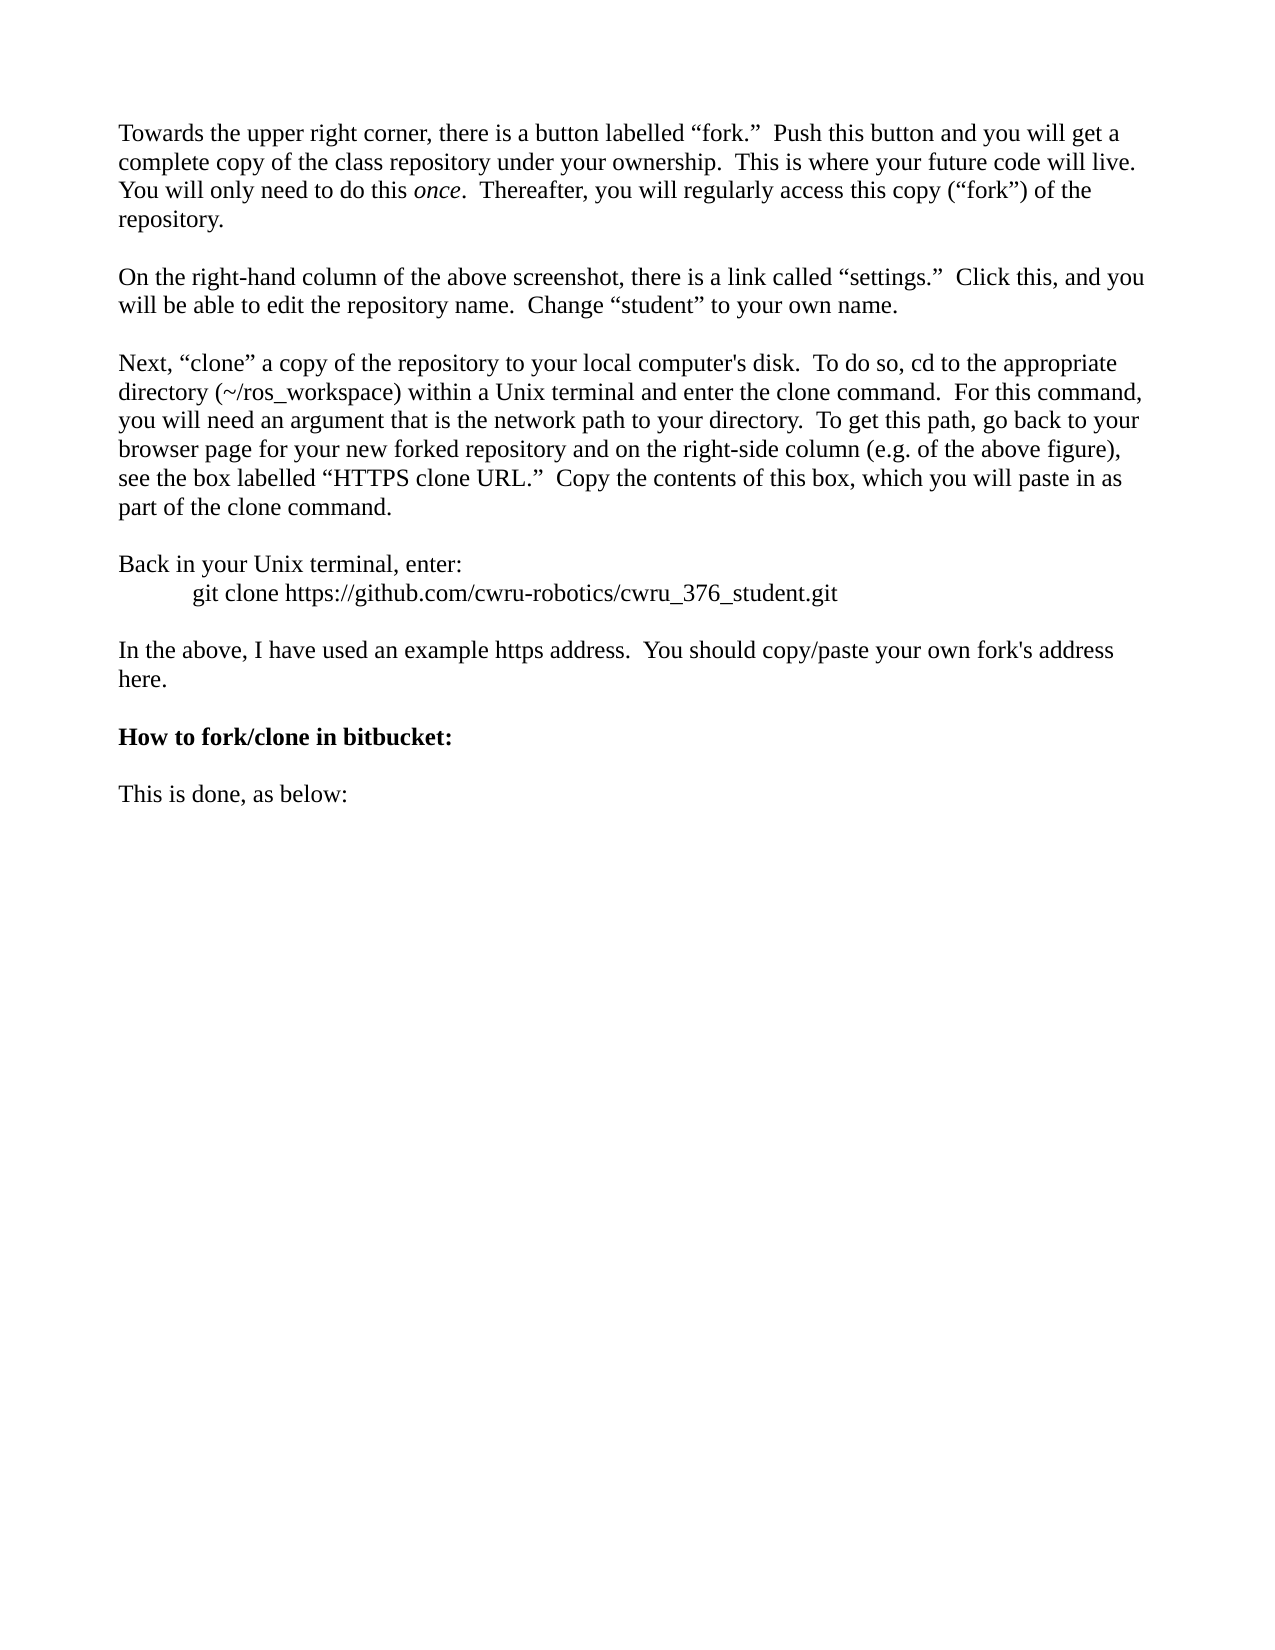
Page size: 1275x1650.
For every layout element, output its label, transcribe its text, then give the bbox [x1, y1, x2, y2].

text Next, “clone” a copy of the repository to your local computer's disk. To do so, cd to the appropriate directory (~/ros_workspace) within a Unix terminal and enter the clone command. For this command, you will need an argument that is the network path to your directory. To get this path, go back to your browser page for your new forked repository and on the right-side column (e.g. of the above figure), see the box labelled “HTTPS clone URL.” Copy the contents of this box, which you will paste in as part of the clone command. [118, 348, 1157, 521]
text git clone https://github.com/cwru-robotics/cwru_376_student.git [118, 578, 1157, 607]
text In the above, I have used an example https address. You should copy/paste your own fork's address here. [118, 636, 1157, 693]
text Towards the upper right corner, there is a button labelled “fork.” Push this button and you will get a complete copy of the class repository under your ownership. This is where your future code will live. You will only need to do this once. Thereafter, you will regularly access this copy (“fork”) of the repository. [118, 118, 1157, 233]
text Back in your Unix terminal, enter: [118, 549, 1157, 578]
text How to fork/clone in bitbucket: [118, 722, 1157, 751]
text On the right-hand column of the above screenshot, there is a link called “settings.” Click this, and you will be able to edit the repository name. Change “student” to your own name. [118, 262, 1157, 319]
text This is done, as below: [118, 779, 1157, 808]
